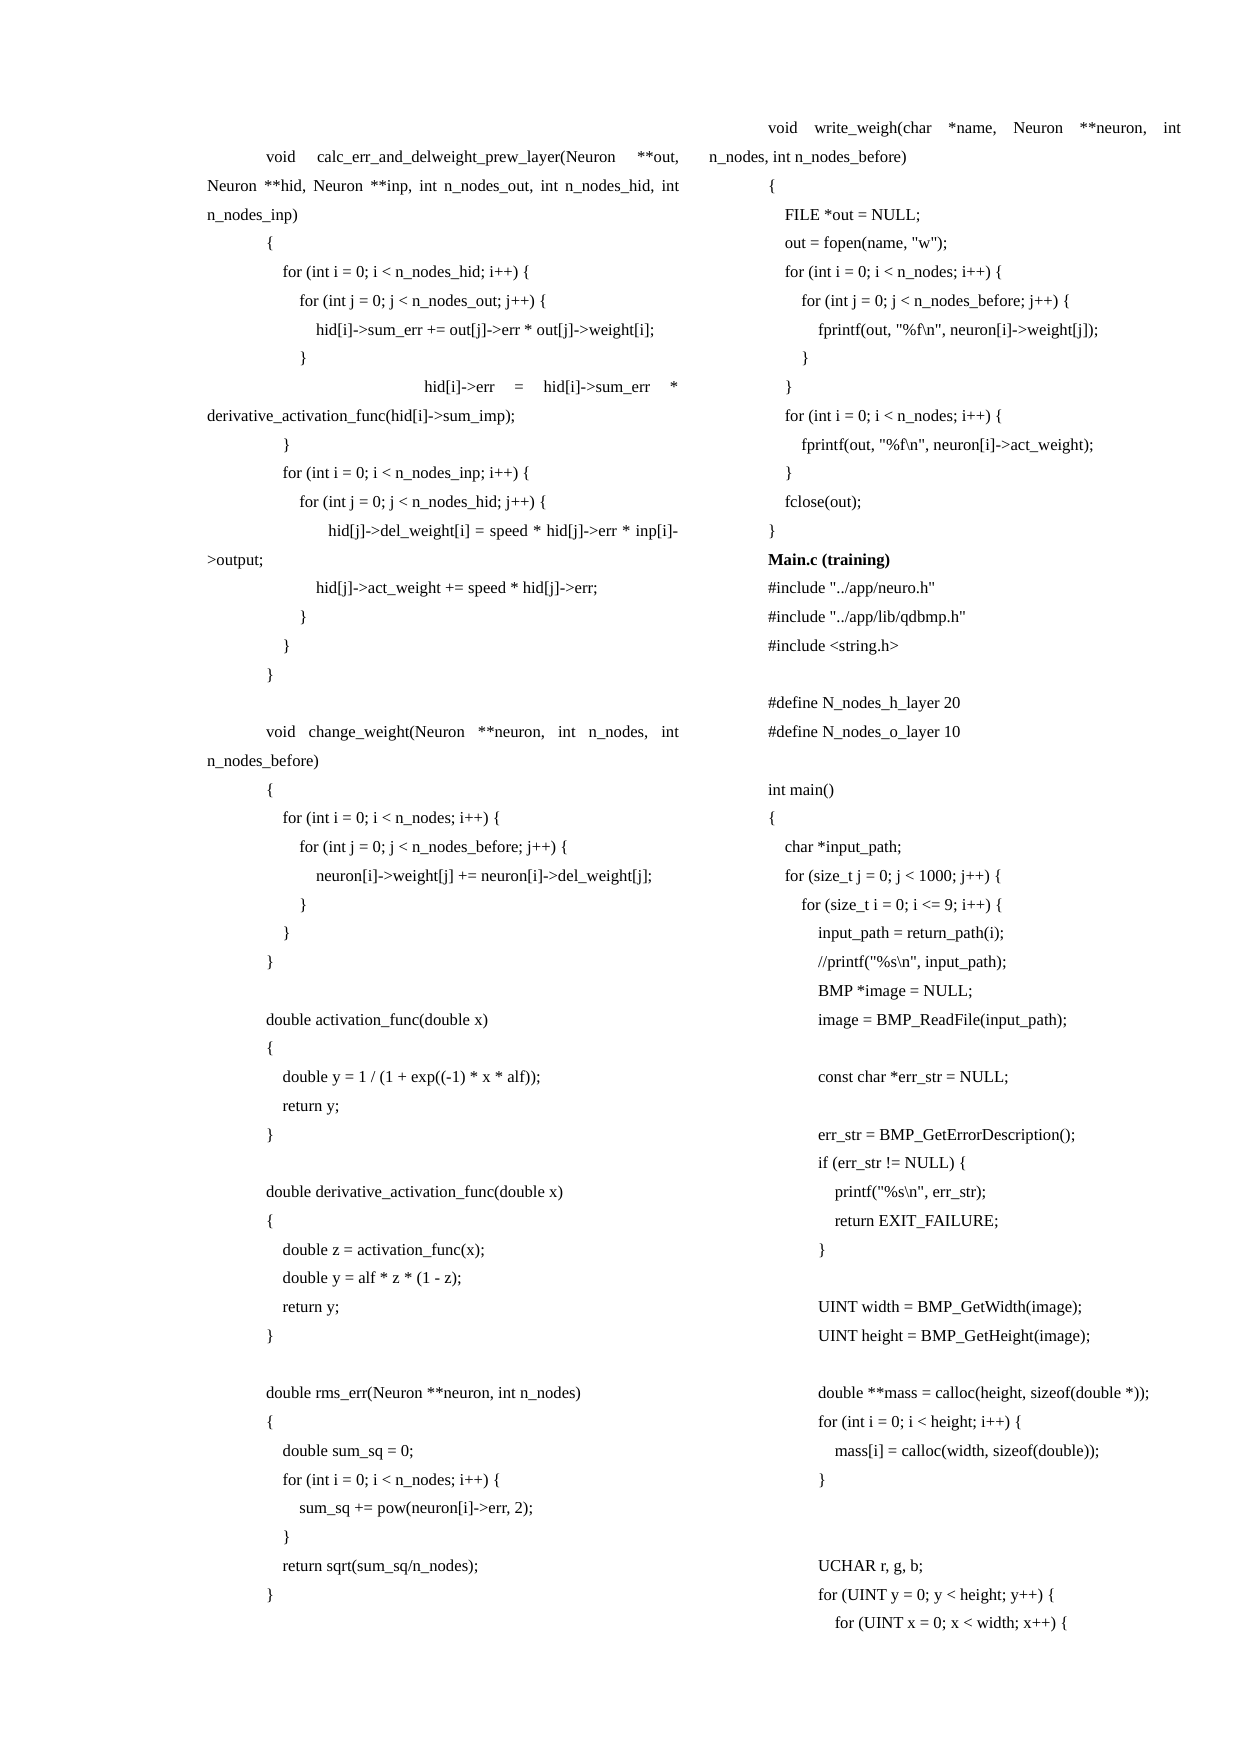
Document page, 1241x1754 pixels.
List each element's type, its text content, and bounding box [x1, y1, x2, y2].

text out = fopen(name, "w"); [709, 233, 1181, 252]
text { [207, 1412, 679, 1431]
text fclose(out); [709, 492, 1181, 511]
text for (int j = 0; j < n_nodes_before; j++) { [207, 837, 679, 856]
text } [207, 607, 679, 626]
text } [709, 377, 1181, 396]
text FILE *out = NULL; [709, 204, 1181, 223]
text } [207, 952, 679, 971]
text double rms_err(Neuron **neuron, int n_nodes) [207, 1383, 679, 1402]
text for (int i = 0; i < n_nodes; i++) { [709, 406, 1181, 425]
text err_str = BMP_GetErrorDescription(); [709, 1124, 1181, 1143]
text return EXIT_FAILURE; [709, 1211, 1181, 1230]
text return sqrt(sum_sq/n_nodes); [207, 1556, 679, 1575]
text } [207, 636, 679, 655]
text { [709, 808, 1181, 827]
text hid[j]->del_weight[i] = speed * hid[j]->err * inp[i]->output; [207, 521, 679, 568]
text UCHAR r, g, b; [709, 1556, 1181, 1575]
text } [709, 1239, 1181, 1258]
text for (UINT y = 0; y < height; y++) { [709, 1584, 1181, 1603]
text double **mass = calloc(height, sizeof(double *)); [709, 1383, 1181, 1402]
text #define N_nodes_o_layer 10 [709, 722, 1181, 741]
text fprintf(out, "%f\n", neuron[i]->act_weight); [709, 434, 1181, 453]
text { [207, 779, 679, 798]
text } [207, 348, 679, 367]
text } [207, 664, 679, 683]
text char *input_path; [709, 837, 1181, 856]
text neuron[i]->weight[j] += neuron[i]->del_weight[j]; [207, 866, 679, 885]
text if (err_str != NULL) { [709, 1153, 1181, 1172]
text image = BMP_ReadFile(input_path); [709, 1009, 1181, 1028]
text } [207, 1124, 679, 1143]
text } [207, 1326, 679, 1345]
text double derivative_activation_func(double x) [207, 1182, 679, 1201]
text for (int j = 0; j < n_nodes_before; j++) { [709, 291, 1181, 310]
text #include <string.h> [709, 636, 1181, 655]
text UINT height = BMP_GetHeight(image); [709, 1326, 1181, 1345]
text } [207, 894, 679, 913]
text #include "../app/neuro.h" [709, 578, 1181, 597]
text for (int i = 0; i < height; i++) { [709, 1412, 1181, 1431]
text } [709, 1469, 1181, 1488]
text for (int i = 0; i < n_nodes_inp; i++) { [207, 463, 679, 482]
text double y = alf * z * (1 - z); [207, 1268, 679, 1287]
text mass[i] = calloc(width, sizeof(double)); [709, 1441, 1181, 1460]
text } [207, 1527, 679, 1546]
text int main() [709, 779, 1181, 798]
text { [207, 1211, 679, 1230]
text void calc_err_and_delweight_prew_layer(Neuron **out, Neuron **hid, Neuron **inp, int n_nodes_out, int n_nodes_hid, int n_nodes_inp) [207, 147, 679, 223]
text printf("%s\n", err_str); [709, 1182, 1181, 1201]
text Main.c (training) [709, 549, 1181, 568]
text BMP *image = NULL; [709, 981, 1181, 1000]
text fprintf(out, "%f\n", neuron[i]->weight[j]); [709, 319, 1181, 338]
text for (int i = 0; i < n_nodes_hid; i++) { [207, 262, 679, 281]
text for (UINT x = 0; x < width; x++) { [709, 1613, 1181, 1632]
text } [709, 348, 1181, 367]
text for (int i = 0; i < n_nodes; i++) { [207, 808, 679, 827]
text } [207, 434, 679, 453]
text void change_weight(Neuron **neuron, int n_nodes, int n_nodes_before) [207, 722, 679, 770]
text double sum_sq = 0; [207, 1441, 679, 1460]
text #include "../app/lib/qdbmp.h" [709, 607, 1181, 626]
text UINT width = BMP_GetWidth(image); [709, 1297, 1181, 1316]
text } [709, 463, 1181, 482]
text hid[i]->err = hid[i]->sum_err * derivative_activation_func(hid[i]->sum_imp); [207, 377, 679, 425]
text double z = activation_func(x); [207, 1239, 679, 1258]
text for (size_t j = 0; j < 1000; j++) { [709, 866, 1181, 885]
text } [709, 521, 1181, 540]
text for (int i = 0; i < n_nodes; i++) { [207, 1469, 679, 1488]
text #define N_nodes_h_layer 20 [709, 693, 1181, 712]
text for (int j = 0; j < n_nodes_out; j++) { [207, 291, 679, 310]
text } [207, 1584, 679, 1603]
text input_path = return_path(i); [709, 923, 1181, 942]
text for (size_t i = 0; i <= 9; i++) { [709, 894, 1181, 913]
text double activation_func(double x) [207, 1009, 679, 1028]
text //printf("%s\n", input_path); [709, 952, 1181, 971]
text hid[i]->sum_err += out[j]->err * out[j]->weight[i]; [207, 319, 679, 338]
text for (int i = 0; i < n_nodes; i++) { [709, 262, 1181, 281]
text { [207, 1038, 679, 1057]
text { [709, 176, 1181, 195]
text for (int j = 0; j < n_nodes_hid; j++) { [207, 492, 679, 511]
text const char *err_str = NULL; [709, 1067, 1181, 1086]
text double y = 1 / (1 + exp((-1) * x * alf)); [207, 1067, 679, 1086]
text return y; [207, 1297, 679, 1316]
text { [207, 233, 679, 252]
text return y; [207, 1096, 679, 1115]
text sum_sq += pow(neuron[i]->err, 2); [207, 1498, 679, 1517]
text hid[j]->act_weight += speed * hid[j]->err; [207, 578, 679, 597]
text } [207, 923, 679, 942]
text void write_weigh(char *name, Neuron **neuron, int n_nodes, int n_nodes_before) [709, 118, 1181, 166]
